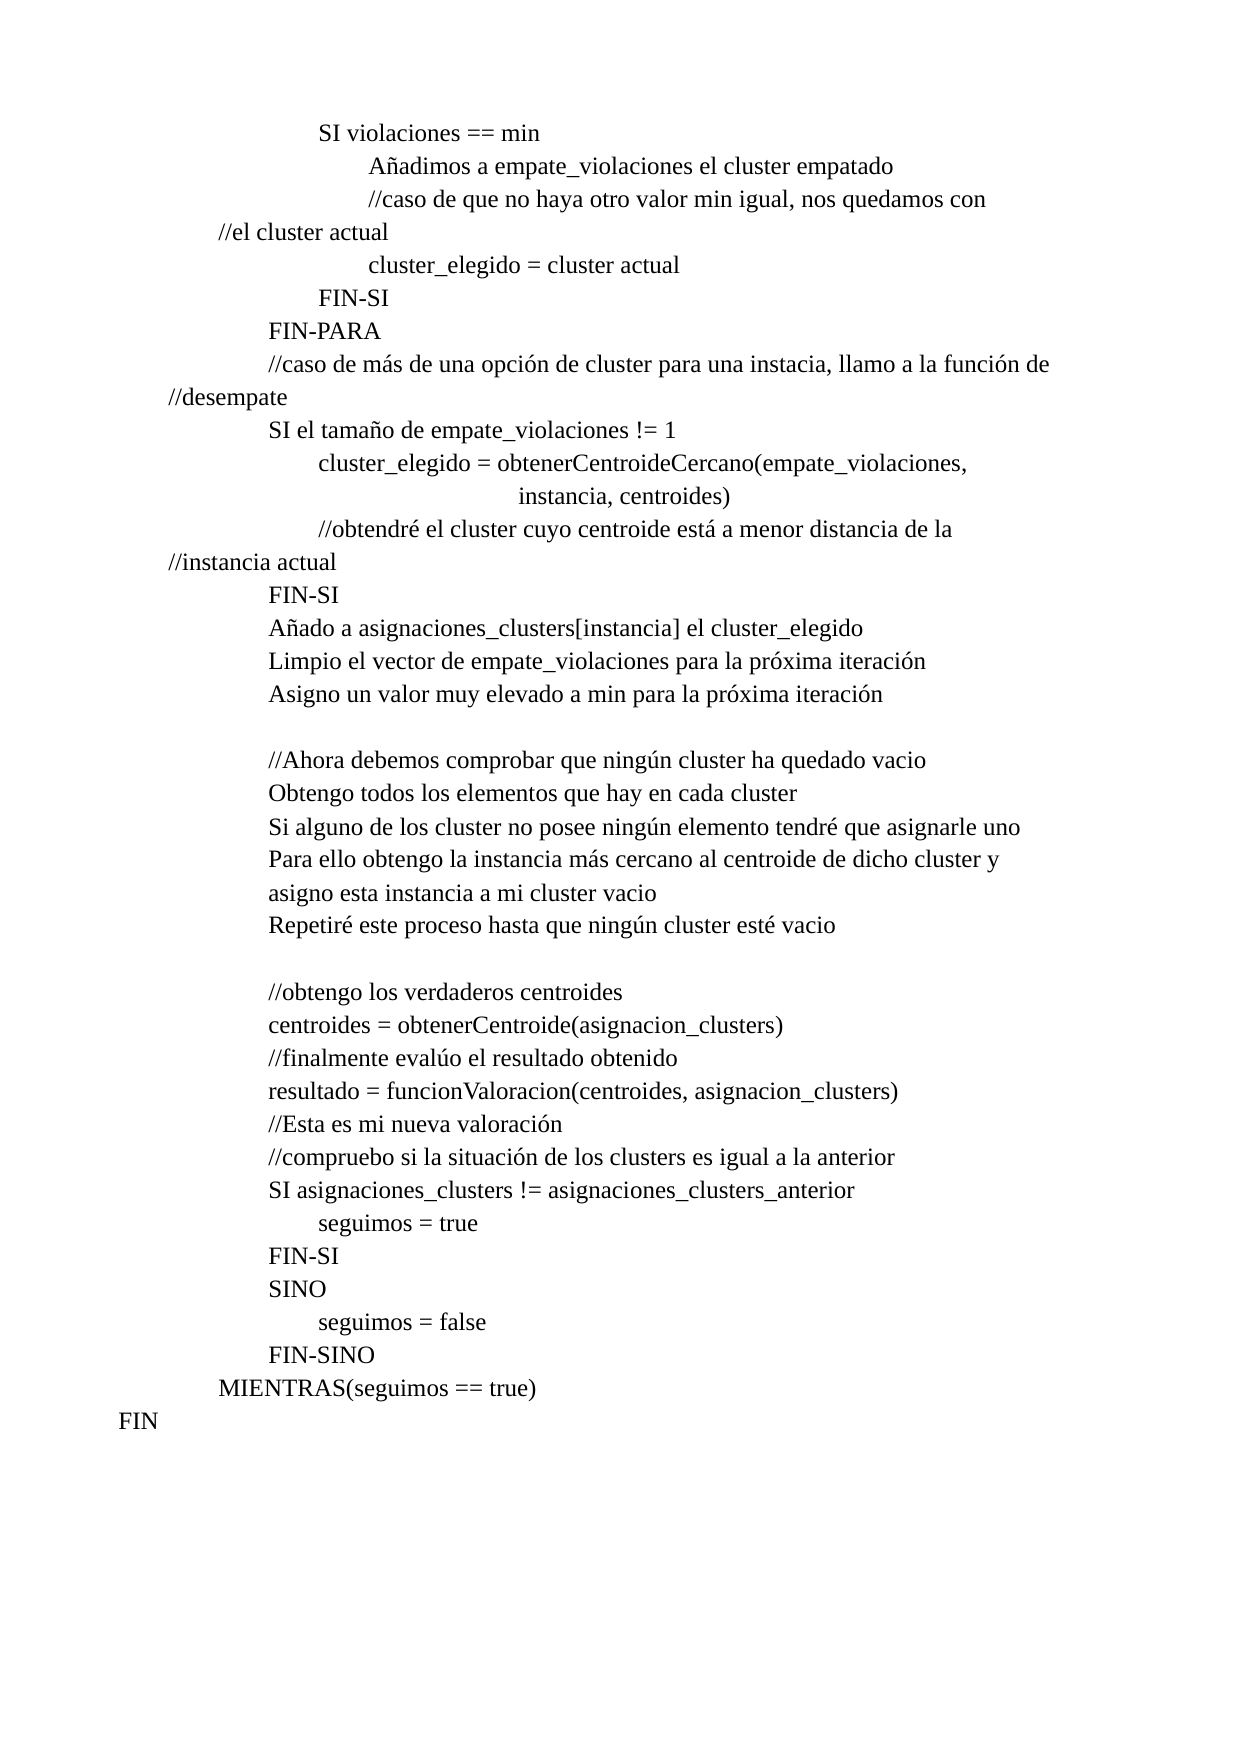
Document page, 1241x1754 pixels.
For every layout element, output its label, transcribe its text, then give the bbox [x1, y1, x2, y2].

text FIN-SI [118, 580, 1122, 609]
text FIN-PARA [118, 316, 1122, 345]
text SI asignaciones_clusters != asignaciones_clusters_anterior [118, 1175, 1122, 1203]
text FIN [118, 1406, 1122, 1435]
text //obtendré el cluster cuyo centroide está a menor distancia de la //instancia actual [118, 514, 1122, 576]
text MIENTRAS(seguimos == true) [118, 1373, 1122, 1402]
text seguimos = true [118, 1208, 1122, 1237]
text Obtengo todos los elementos que hay en cada cluster [118, 778, 1122, 807]
text //Ahora debemos comprobar que ningún cluster ha quedado vacio [118, 746, 1122, 774]
text SINO [118, 1274, 1122, 1303]
text Limpio el vector de empate_violaciones para la próxima iteración [118, 646, 1122, 675]
text seguimos = false [118, 1307, 1122, 1336]
text cluster_elegido = obtenerCentroideCercano(empate_violaciones, instancia, centroides) [118, 448, 1122, 510]
text Si alguno de los cluster no posee ningún elemento tendré que asignarle uno [118, 812, 1122, 840]
text //obtengo los verdaderos centroides [118, 977, 1122, 1005]
text Añado a asignaciones_clusters[instancia] el cluster_elegido [118, 613, 1122, 642]
text FIN-SI [118, 1241, 1122, 1269]
text Añadimos a empate_violaciones el cluster empatado [118, 151, 1122, 180]
text Para ello obtengo la instancia más cercano al centroide de dicho cluster y [118, 844, 1122, 873]
text FIN-SI [118, 283, 1122, 312]
text //finalmente evalúo el resultado obtenido [118, 1043, 1122, 1071]
text //Esta es mi nueva valoración [118, 1109, 1122, 1137]
text asigno esta instancia a mi cluster vacio [118, 878, 1122, 906]
text SI el tamaño de empate_violaciones != 1 [118, 415, 1122, 444]
text cluster_elegido = cluster actual [118, 250, 1122, 279]
text SI violaciones == min [118, 118, 1122, 147]
text centroides = obtenerCentroide(asignacion_clusters) [118, 1010, 1122, 1038]
text resultado = funcionValoracion(centroides, asignacion_clusters) [118, 1076, 1122, 1104]
text FIN-SINO [118, 1340, 1122, 1369]
text Asigno un valor muy elevado a min para la próxima iteración [118, 679, 1122, 708]
text //compruebo si la situación de los clusters es igual a la anterior [118, 1142, 1122, 1171]
text //caso de que no haya otro valor min igual, nos quedamos con //el cluster actual [118, 184, 1122, 246]
text //caso de más de una opción de cluster para una instacia, llamo a la función de //desempate [118, 349, 1122, 411]
text Repetiré este proceso hasta que ningún cluster esté vacio [118, 911, 1122, 939]
